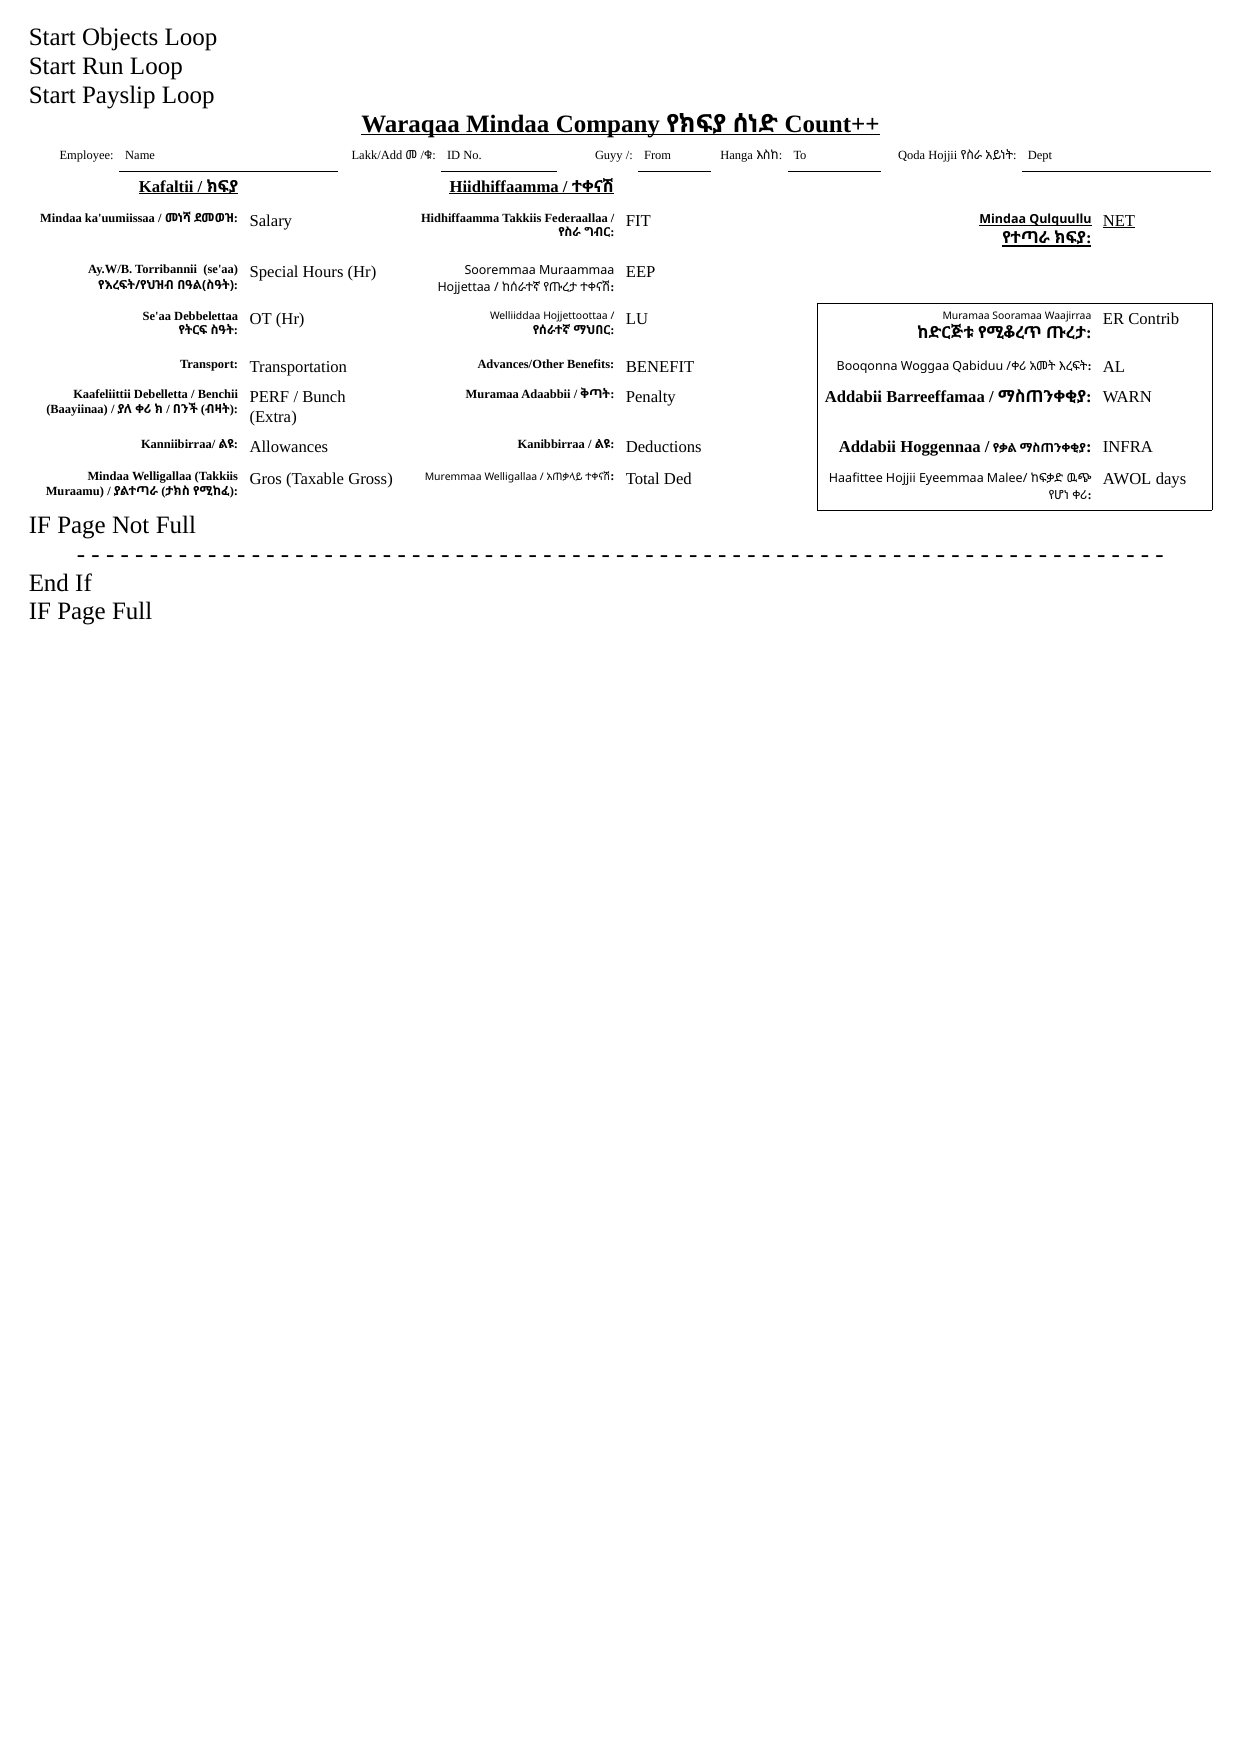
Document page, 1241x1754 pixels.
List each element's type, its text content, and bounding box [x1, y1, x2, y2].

table_header From [638, 142, 711, 171]
table_header [620, 171, 817, 204]
table_header Lakk/Add መ /ቁ: [338, 142, 441, 171]
table_cell AL [1097, 351, 1212, 381]
table_cell Ay.W/B. Torribannii (se'aa) የእረፍት/የህዝብ በዓል(ስዓት): [29, 256, 243, 303]
text - - - - - - - - - - - - - - - - - - - - - - - - - - - - - - - - - - - - - - - - - - - - - - - - - - - - - - - - - - - - - - - - - - - - - - - - - - - [28, 539, 1212, 568]
table_header Qoda Hojjii የስራ አይነት: [881, 142, 1022, 171]
table_cell Gros (Taxable Gross) [244, 464, 403, 510]
table_cell Welliiddaa Hojjettoottaa / የሰራተኛ ማህበር: [404, 303, 620, 351]
text IF Page Not Full [28, 510, 1212, 539]
table_cell NET [1097, 205, 1212, 256]
text Start Payslip Loop [28, 80, 1212, 109]
table_cell Salary [244, 205, 403, 256]
table_cell Muramaa Sooramaa Waajirraa ከድርጅቱ የሚቆረጥ ጡረታ: [818, 304, 1097, 351]
table_header [244, 171, 403, 204]
table_cell Addabii Barreeffamaa / ማስጠንቀቂያ: [818, 381, 1097, 431]
table_cell [817, 256, 1097, 303]
table_cell Advances/Other Benefits: [404, 351, 620, 381]
table_header Kafaltii / ክፍያ [29, 171, 243, 204]
table_cell Transportation [244, 351, 403, 381]
table_cell BENEFIT [620, 351, 817, 381]
table_header [817, 171, 1097, 204]
table_header Hiidhiffaamma / ተቀናሽ [404, 171, 620, 204]
table_cell Booqonna Woggaa Qabiduu /ቀሪ አመት እረፍት: [818, 351, 1097, 381]
table_cell Se'aa Debbelettaa የትርፍ ስዓት: [29, 303, 243, 351]
table_cell Mindaa ka'uumiissaa / መነሻ ደመወዝ: [29, 205, 243, 256]
text IF Page Full [28, 596, 1212, 625]
table_header To [788, 142, 881, 171]
table_header ID No. [441, 142, 557, 171]
table_cell ER Contrib [1097, 304, 1212, 351]
text Waraqaa Mindaa Company የክፍያ ሰነድ Count++ [28, 109, 1212, 142]
table_cell Muremmaa Welligallaa / አጠቃላይ ተቀናሽ: [404, 464, 620, 510]
table_header Dept [1022, 142, 1211, 171]
table_cell AWOL days [1097, 464, 1212, 510]
text Start Run Loop [28, 51, 1212, 80]
table_cell Special Hours (Hr) [244, 256, 403, 303]
table_header Name [119, 142, 338, 171]
table_cell Addabii Hoggennaa / የቃል ማስጠንቀቂያ: [818, 431, 1097, 463]
table_cell Hidhiffaamma Takkiis Federaallaa / የስራ ግብር: [404, 205, 620, 256]
table_header Hanga እስከ: [711, 142, 788, 171]
table_cell Sooremmaa Muraammaa Hojjettaa / ከሰራተኛ የጡረታ ተቀናሽ: [404, 256, 620, 303]
table_cell Total Ded [620, 464, 817, 510]
table_cell Transport: [29, 351, 243, 381]
table_cell INFRA [1097, 431, 1212, 463]
table_cell Mindaa Welligallaa (Takkiis Muraamu) / ያልተጣራ (ታክስ የሚከፈ): [29, 464, 243, 510]
table_cell Muramaa Adaabbii / ቅጣት: [404, 381, 620, 431]
table_cell Penalty [620, 381, 817, 431]
table_cell Deductions [620, 431, 817, 463]
table_header [1097, 171, 1212, 204]
text Start Objects Loop [28, 22, 1212, 51]
table_cell WARN [1097, 381, 1212, 431]
text End If [28, 568, 1212, 596]
table_cell EEP [620, 256, 817, 303]
table_cell LU [620, 303, 817, 351]
table_cell FIT [620, 205, 817, 256]
table_cell PERF / Bunch (Extra) [244, 381, 403, 431]
table_cell Allowances [244, 431, 403, 463]
table_header Employee: [29, 142, 119, 171]
table_cell OT (Hr) [244, 303, 403, 351]
table_header Guyy /: [557, 142, 638, 171]
table_cell Mindaa Qulquullu የተጣራ ክፍያ: [817, 205, 1097, 256]
table_cell [1097, 256, 1212, 303]
table_cell Haafittee Hojjii Eyeemmaa Malee/ ከፍቃድ ዉጭ የሆነ ቀሪ: [818, 464, 1097, 510]
table_cell Kanibbirraa / ልዩ: [404, 431, 620, 463]
table_cell Kaafeliittii Debelletta / Benchii (Baayiinaa) / ያለ ቀሪ ክ / በንች (ብዛት): [29, 381, 243, 431]
table_cell Kanniibirraa/ ልዩ: [29, 431, 243, 463]
